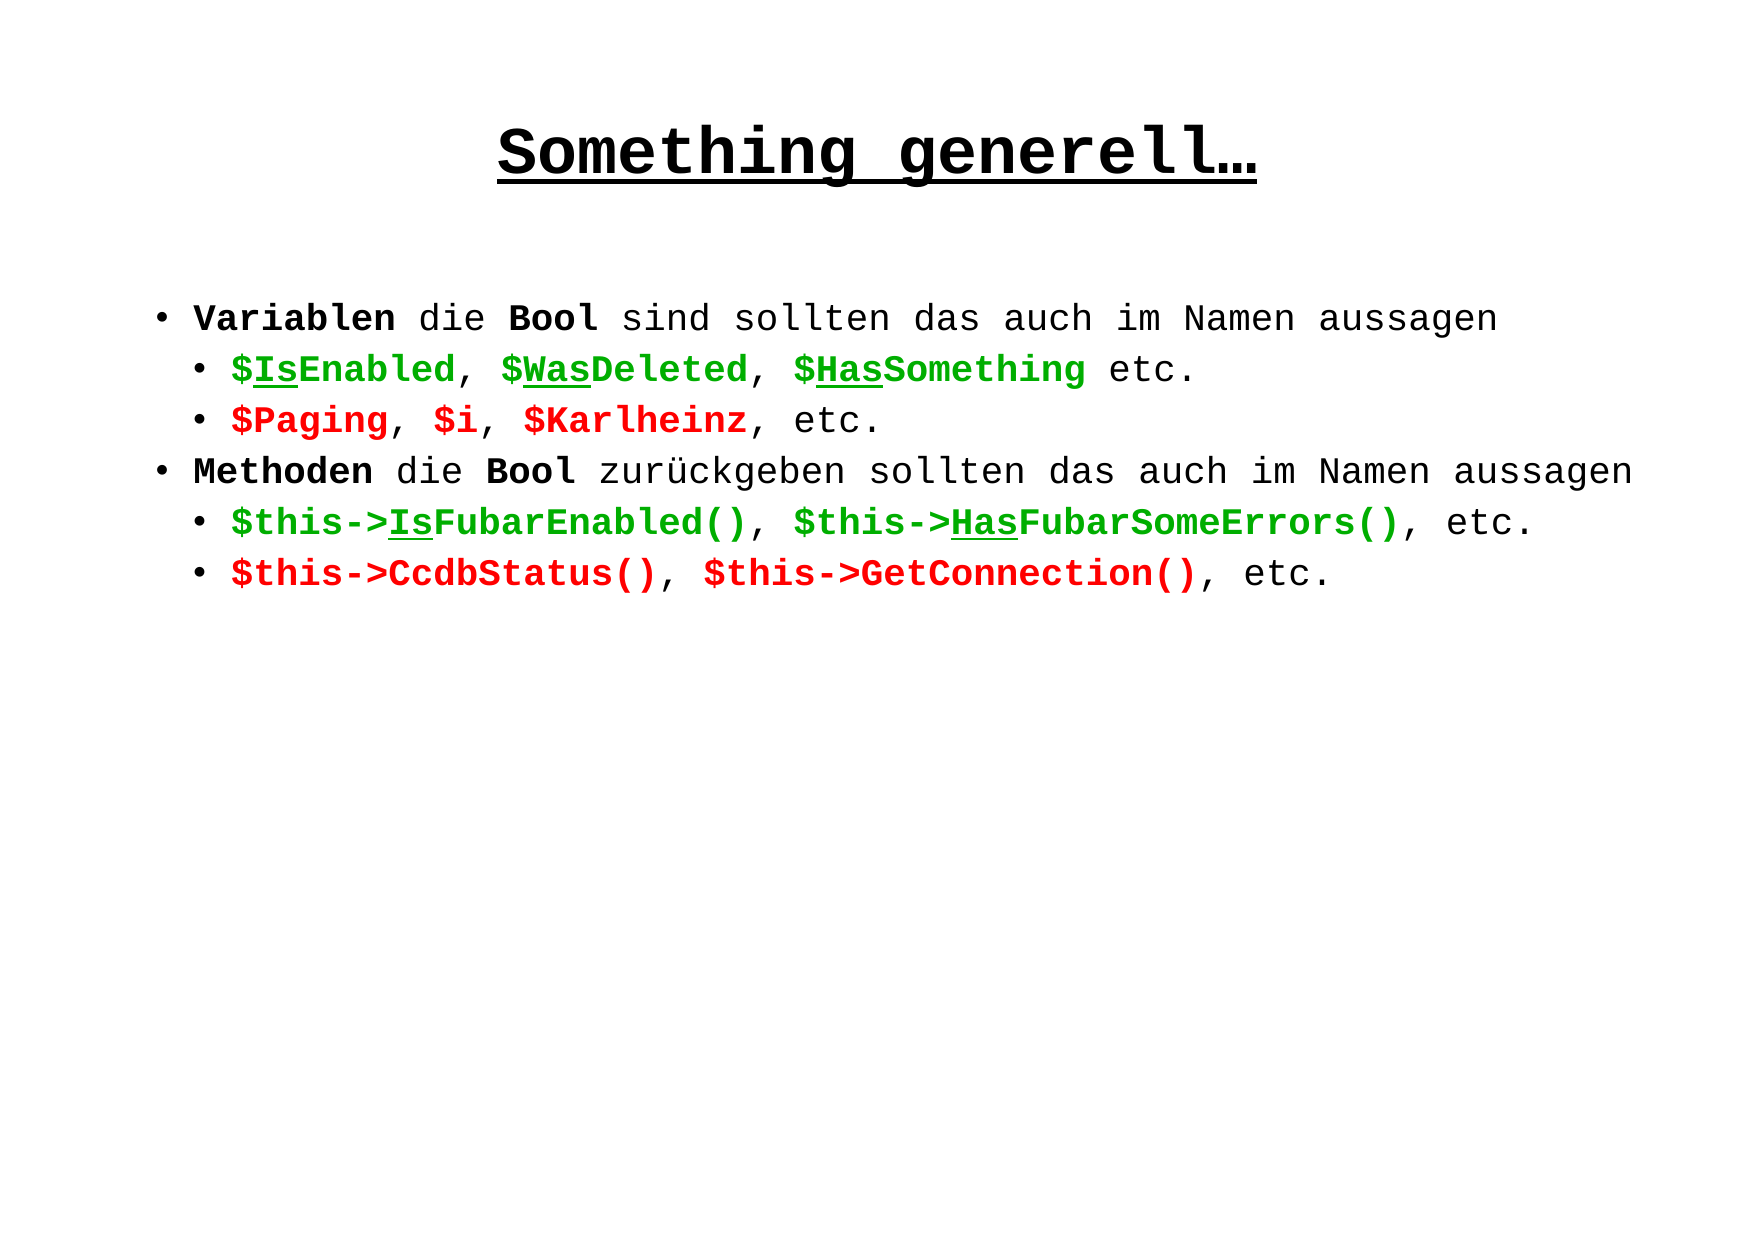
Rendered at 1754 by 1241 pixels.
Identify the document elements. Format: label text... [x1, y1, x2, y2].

list $IsEnabled, $WasDeleted, $HasSomething etc. [193, 350, 1636, 393]
list Variablen die Bool sind sollten das auch im Namen aussagen [156, 299, 1636, 342]
list $this->CcdbStatus(), $this->GetConnection(), etc. [193, 554, 1636, 597]
list Methoden die Bool zurückgeben sollten das auch im Namen aussagen [156, 452, 1636, 495]
list $Paging, $i, $Karlheinz, etc. [193, 401, 1636, 444]
text Something generell… [118, 118, 1636, 194]
list $this->IsFubarEnabled(), $this->HasFubarSomeErrors(), etc. [193, 503, 1636, 546]
